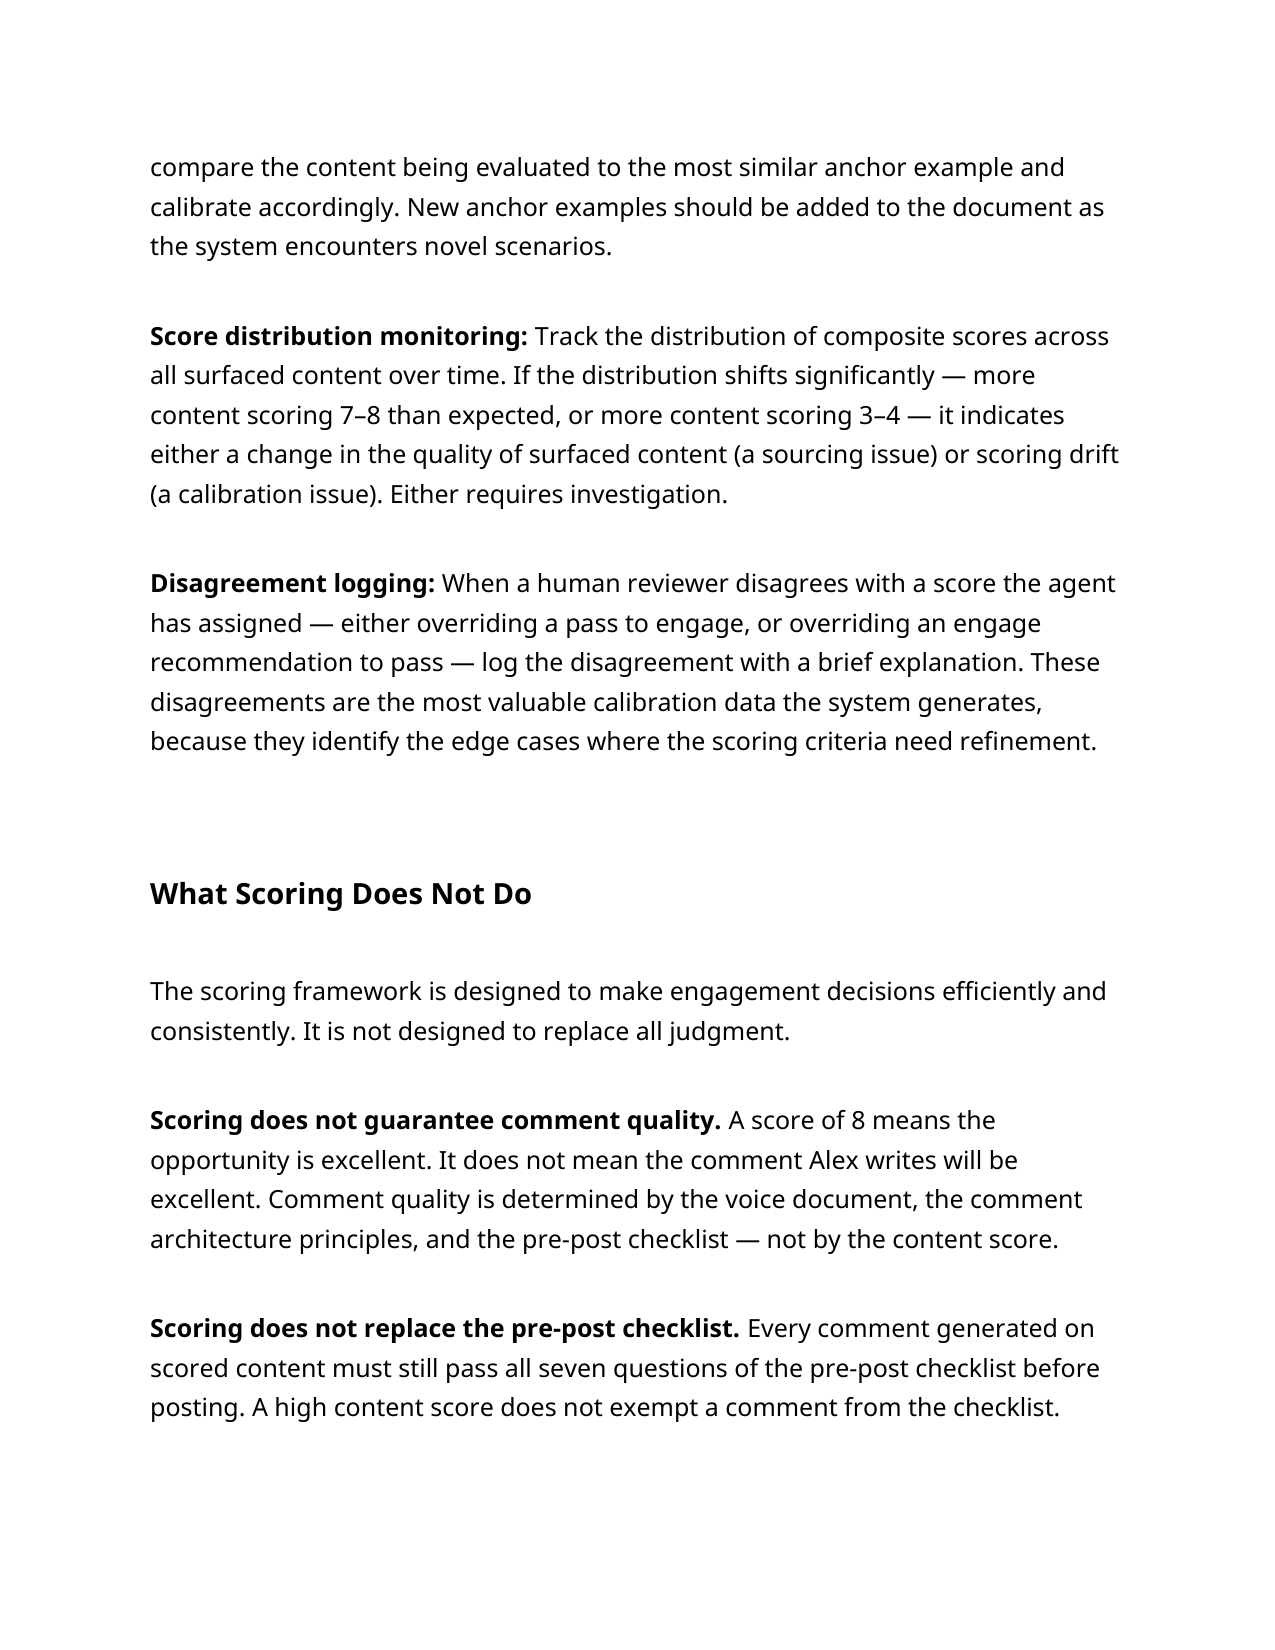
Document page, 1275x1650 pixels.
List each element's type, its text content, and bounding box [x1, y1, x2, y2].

text The scoring framework is designed to make engagement decisions efficiently and consistently. It is not designed to replace all judgment. [150, 974, 1125, 1047]
text Scoring does not replace the pre-post checklist. Every comment generated on scored content must still pass all seven questions of the pre-post checklist before posting. A high content score does not exempt a comment from the checklist. [150, 1311, 1125, 1424]
text Score distribution monitoring: Track the distribution of composite scores across all surfaced content over time. If the distribution shifts significantly — more content scoring 7–8 than expected, or more content scoring 3–4 — it indicates either a change in the quality of surfaced content (a sourcing issue) or scoring drift (a calibration issue). Either requires investigation. [150, 318, 1125, 510]
text Scoring does not guarantee comment quality. A score of 8 means the opportunity is excellent. It does not mean the comment Alex writes will be excellent. Comment quality is determined by the voice document, the comment architecture principles, and the pre-post checklist — not by the content score. [150, 1103, 1125, 1255]
text compare the content being evaluated to the most similar anchor example and calibrate accordingly. New anchor examples should be added to the document as the system encounters novel scenarios. [150, 150, 1125, 263]
subtitle What Scoring Does Not Do [150, 874, 1125, 913]
text Disagreement logging: When a human reviewer disagrees with a score the agent has assigned — either overriding a pass to engage, or overriding an engage recommendation to pass — log the disagreement with a brief explanation. These disagreements are the most valuable calibration data the system generates, because they identify the edge cases where the scoring criteria need refinement. [150, 566, 1125, 758]
